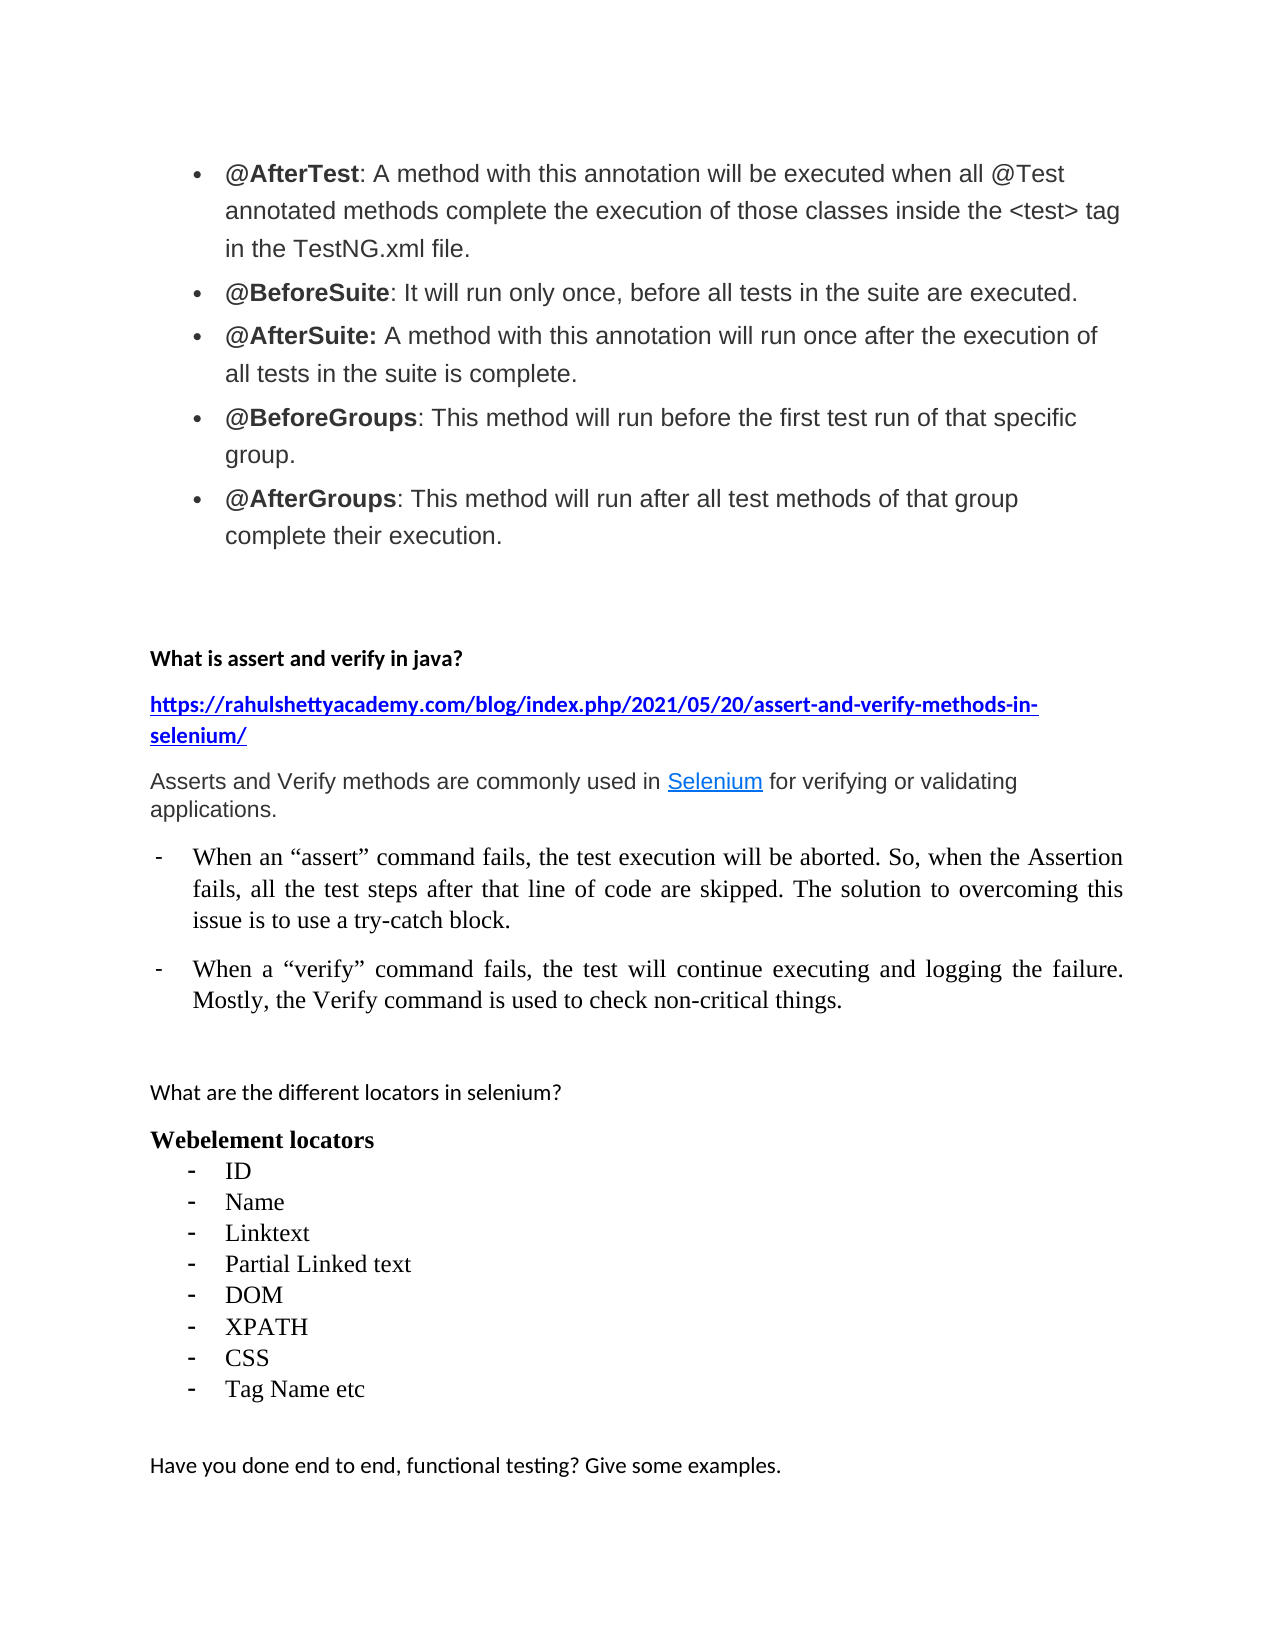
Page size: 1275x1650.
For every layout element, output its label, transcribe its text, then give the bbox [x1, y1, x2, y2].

list @AfterSuite: A method with this annotation will run once after the execution of all tests in the suite is complete. [194, 312, 1125, 387]
list DOM [187, 1281, 1125, 1309]
list When an “assert” command fails, the test execution will be aborted. So, when the Assertion fails, all the test steps after that line of code are skipped. The solution to overcoming this issue is to use a try-catch block. [155, 841, 1125, 934]
list Linktext [187, 1218, 1125, 1247]
list XPATH [187, 1312, 1125, 1340]
list Tag Name etc [187, 1374, 1125, 1402]
list When a “verify” command fails, the test will continue executing and logging the failure. Mostly, the Verify command is used to check non-critical things. [155, 953, 1125, 1014]
text What is assert and verify in java? [150, 644, 1125, 672]
text What are the different locators in selenium? [150, 1078, 1125, 1106]
list ID [187, 1156, 1125, 1185]
list @AfterGroups: This method will run after all test methods of that group complete their execution. [194, 475, 1125, 550]
list @BeforeGroups: This method will run before the first test run of that specific group. [194, 394, 1125, 469]
list Partial Linked text [187, 1249, 1125, 1278]
list CSS [187, 1343, 1125, 1371]
text Asserts and Verify methods are commonly used in Selenium for verifying or validating applications. [150, 768, 1125, 822]
text Have you done end to end, functional testing? Give some examples. [150, 1452, 1125, 1479]
text https://rahulshettyacademy.com/blog/index.php/2021/05/20/assert-and-verify-methods-in-selenium/ [150, 691, 1125, 749]
list @AfterTest: A method with this annotation will be executed when all @Test annotated methods complete the execution of those classes inside the <test> tag in the TestNG.xml file. [194, 150, 1125, 262]
text Webelement locators [150, 1125, 1125, 1154]
list @BeforeSuite: It will run only once, before all tests in the suite are executed. [194, 269, 1125, 306]
list Name [187, 1187, 1125, 1216]
